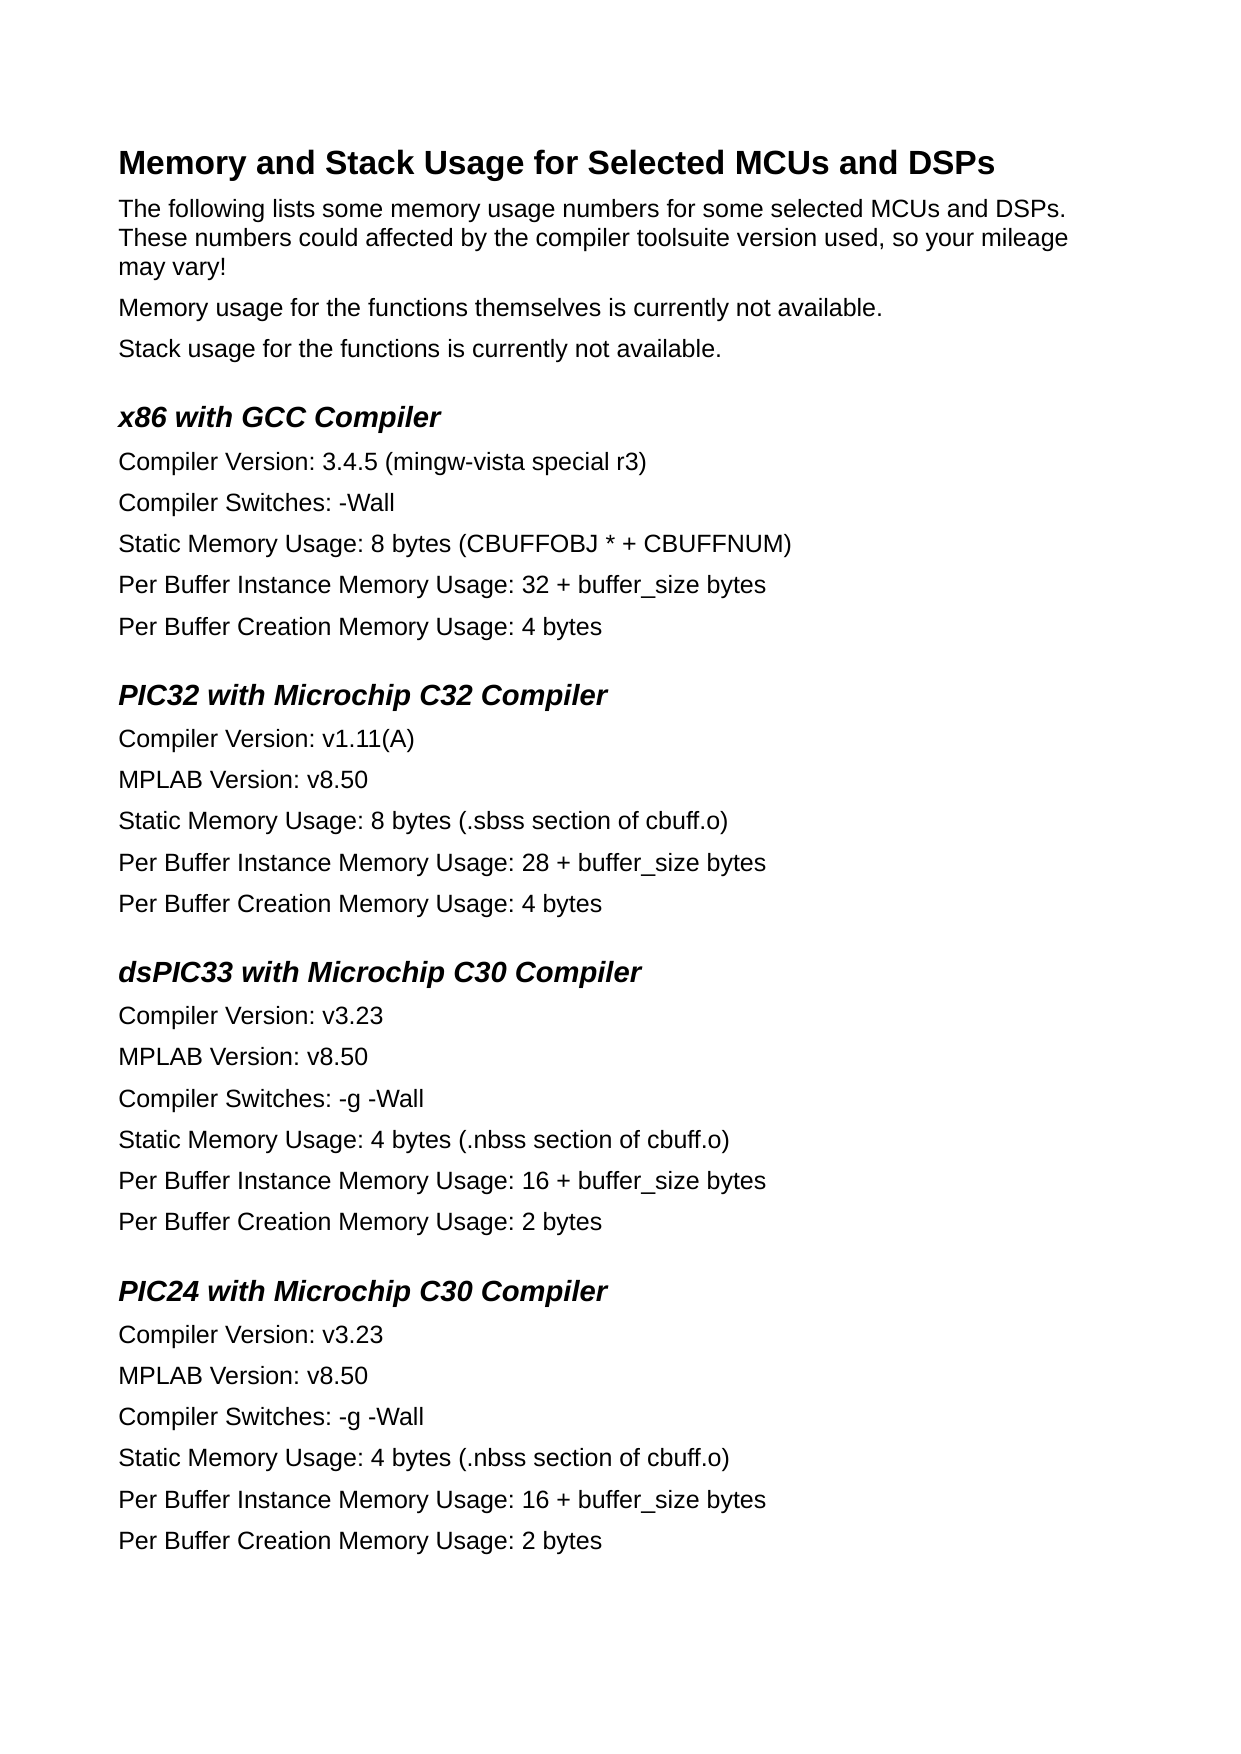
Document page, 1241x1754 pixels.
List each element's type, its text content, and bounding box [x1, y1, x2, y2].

text MPLAB Version: v8.50 [118, 765, 1122, 794]
text Per Buffer Creation Memory Usage: 2 bytes [118, 1526, 1122, 1555]
text Compiler Version: v3.23 [118, 1320, 1122, 1348]
subtitle PIC32 with Microchip C32 Compiler [118, 678, 1122, 711]
text Static Memory Usage: 4 bytes (.nbss section of cbuff.o) [118, 1443, 1122, 1472]
text Per Buffer Instance Memory Usage: 28 + buffer_size bytes [118, 848, 1122, 876]
text Per Buffer Instance Memory Usage: 16 + buffer_size bytes [118, 1485, 1122, 1513]
text MPLAB Version: v8.50 [118, 1361, 1122, 1390]
text The following lists some memory usage numbers for some selected MCUs and DSPs. These numbers could affected by the compiler toolsuite version used, so your mileage may vary! [118, 194, 1122, 281]
text Compiler Version: v1.11(A) [118, 724, 1122, 753]
text Compiler Version: 3.4.5 (mingw-vista special r3) [118, 447, 1122, 475]
text Compiler Switches: -g -Wall [118, 1084, 1122, 1112]
subtitle PIC24 with Microchip C30 Compiler [118, 1274, 1122, 1307]
text MPLAB Version: v8.50 [118, 1042, 1122, 1071]
text Per Buffer Creation Memory Usage: 4 bytes [118, 612, 1122, 640]
subtitle Memory and Stack Usage for Selected MCUs and DSPs [118, 143, 1122, 182]
text Per Buffer Instance Memory Usage: 32 + buffer_size bytes [118, 570, 1122, 599]
subtitle dsPIC33 with Microchip C30 Compiler [118, 955, 1122, 989]
text Compiler Switches: -g -Wall [118, 1402, 1122, 1431]
text Static Memory Usage: 4 bytes (.nbss section of cbuff.o) [118, 1125, 1122, 1154]
text Compiler Switches: -Wall [118, 488, 1122, 517]
text Per Buffer Creation Memory Usage: 2 bytes [118, 1207, 1122, 1236]
text Static Memory Usage: 8 bytes (.sbss section of cbuff.o) [118, 806, 1122, 835]
text Static Memory Usage: 8 bytes (CBUFFOBJ * + CBUFFNUM) [118, 529, 1122, 558]
text Per Buffer Creation Memory Usage: 4 bytes [118, 889, 1122, 918]
text Compiler Version: v3.23 [118, 1001, 1122, 1030]
text Per Buffer Instance Memory Usage: 16 + buffer_size bytes [118, 1166, 1122, 1195]
subtitle x86 with GCC Compiler [118, 401, 1122, 434]
text Stack usage for the functions is currently not available. [118, 334, 1122, 363]
text Memory usage for the functions themselves is currently not available. [118, 293, 1122, 322]
